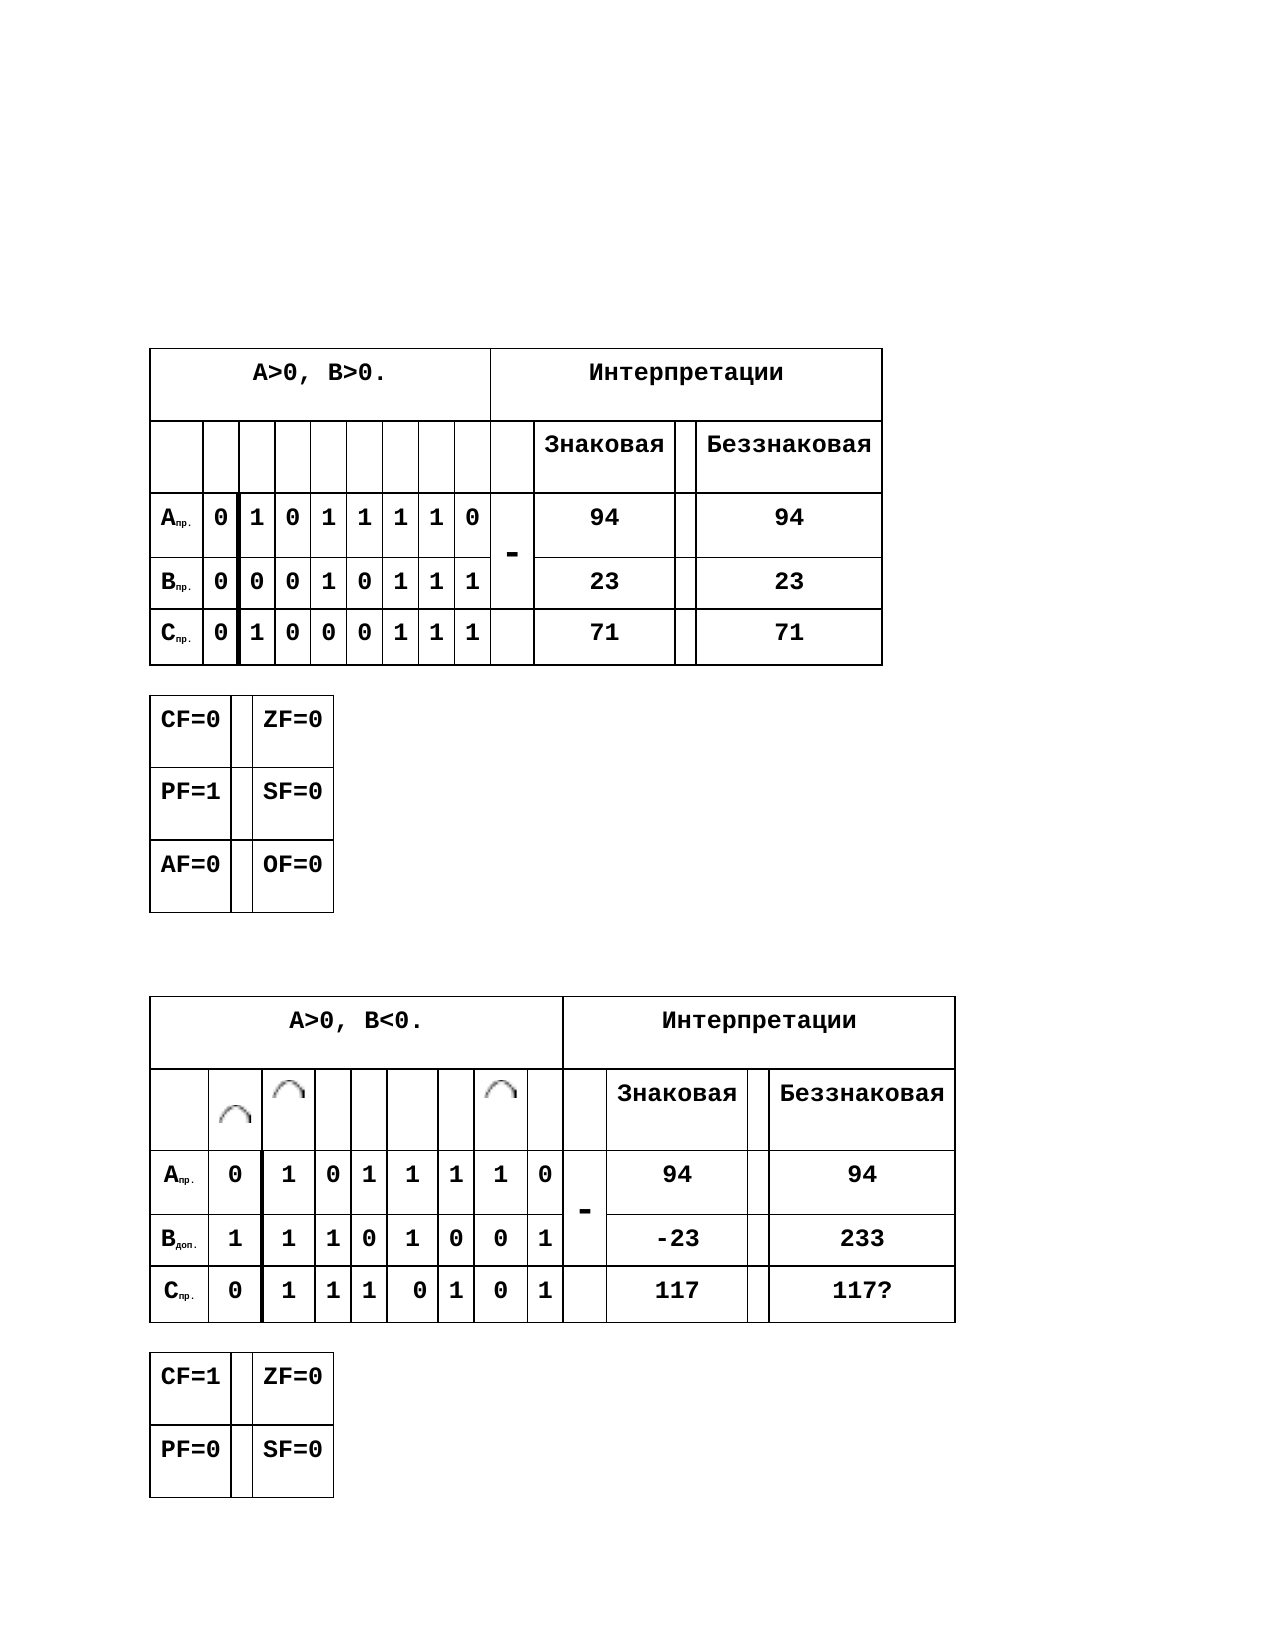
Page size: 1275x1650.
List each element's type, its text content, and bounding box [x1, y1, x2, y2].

table_cell 94 [770, 1151, 954, 1214]
table_cell [347, 422, 382, 492]
table_cell [676, 422, 695, 492]
table_cell Беззнаковая [697, 422, 881, 492]
table_cell 1 [455, 610, 490, 664]
table_cell AF=0 [151, 841, 230, 912]
table_cell [316, 1070, 350, 1150]
table_cell 1 [419, 494, 454, 556]
table_cell PF=0 [151, 1426, 230, 1497]
table_cell [528, 1070, 562, 1150]
table_header [232, 1353, 252, 1424]
table_cell 1 [388, 1151, 437, 1214]
table_header CF=0 [151, 696, 230, 767]
table_cell [232, 841, 252, 912]
table_cell 0 [204, 494, 236, 556]
table_cell 0 [316, 1151, 350, 1214]
table_cell 0 [455, 494, 490, 556]
table_cell [204, 422, 238, 492]
table_cell 1 [209, 1215, 260, 1265]
table_cell 1 [352, 1267, 386, 1322]
table_cell [564, 1267, 606, 1322]
table_cell 1 [241, 610, 274, 664]
table_cell [151, 1070, 208, 1150]
table_cell 1 [311, 494, 346, 556]
table_cell 1 [388, 1215, 437, 1265]
table_cell 1 [455, 558, 490, 608]
table_cell [676, 494, 695, 556]
table_cell [439, 1070, 473, 1150]
table_cell [263, 1070, 314, 1150]
table_cell Aпр. [151, 1151, 208, 1214]
table_cell 1 [439, 1267, 473, 1322]
table_header А>0, B<0. [151, 997, 562, 1068]
table_cell [240, 422, 274, 492]
table_cell [419, 422, 454, 492]
table_cell 0 [276, 558, 310, 608]
table_cell Беззнаковая [770, 1070, 954, 1150]
table_cell Bдоп. [151, 1215, 208, 1265]
table_cell 1 [241, 494, 274, 556]
table_cell Bпр. [151, 558, 202, 608]
table_cell 1 [264, 1267, 314, 1322]
table_cell [455, 422, 490, 492]
table_cell 0 [209, 1267, 260, 1322]
table_cell [383, 422, 418, 492]
table_cell 0 [204, 558, 236, 608]
table_cell [491, 610, 533, 664]
table_cell OF=0 [253, 841, 333, 912]
table_cell 23 [697, 558, 881, 608]
table_cell [475, 1070, 527, 1150]
table_cell 1 [528, 1267, 562, 1322]
table_cell 1 [316, 1215, 350, 1265]
table_cell [676, 558, 695, 608]
table_header Интерпретации [491, 349, 881, 420]
table_header А>0, B>0. [151, 349, 490, 420]
table_header ZF=0 [253, 1353, 333, 1424]
table_header ZF=0 [253, 696, 333, 767]
table_cell 71 [697, 610, 881, 664]
table_cell 0 [276, 494, 310, 556]
table_cell 1 [419, 610, 454, 664]
table_cell 0 [439, 1215, 473, 1265]
table_cell SF=0 [253, 768, 333, 839]
table_cell [352, 1070, 386, 1150]
table_cell [676, 610, 695, 664]
table_cell 0 [204, 610, 236, 664]
table_cell 1 [439, 1151, 473, 1214]
table_cell [232, 768, 252, 839]
table_cell [276, 422, 310, 492]
table_cell Знаковая [535, 422, 674, 492]
table_cell 117? [770, 1267, 954, 1322]
table_cell 1 [316, 1267, 350, 1322]
table_cell [388, 1070, 437, 1150]
table_cell 0 [352, 1215, 386, 1265]
table_cell 71 [535, 610, 674, 664]
table_header CF=1 [151, 1353, 230, 1424]
table_cell 0 [241, 558, 274, 608]
table_cell 23 [535, 558, 674, 608]
table_cell [209, 1070, 261, 1150]
table_header [232, 696, 252, 767]
table_cell 1 [264, 1215, 314, 1265]
table_cell 117 [607, 1267, 747, 1322]
table_cell 1 [383, 610, 418, 664]
table_cell SF=0 [253, 1426, 333, 1497]
table_cell 0 [276, 610, 310, 664]
table_cell [564, 1070, 606, 1150]
table_cell 1 [347, 494, 382, 556]
table_header Интерпретации [564, 997, 954, 1068]
table_cell [311, 422, 346, 492]
table_cell 94 [535, 494, 674, 556]
table_cell 0 [528, 1151, 562, 1214]
table_cell [491, 422, 533, 492]
table_cell 0 [475, 1267, 527, 1322]
table_cell [151, 422, 202, 492]
table_cell Знаковая [607, 1070, 747, 1150]
table_cell 0 [311, 610, 346, 664]
table_cell 0 [347, 558, 382, 608]
table_cell [748, 1215, 768, 1265]
table_cell 0 [475, 1215, 527, 1265]
table_cell [748, 1070, 768, 1150]
table_cell [748, 1151, 768, 1214]
table_cell 94 [607, 1151, 747, 1214]
table_cell 1 [352, 1151, 386, 1214]
table_cell [232, 1426, 252, 1497]
table_cell PF=1 [151, 768, 230, 839]
table_cell 233 [770, 1215, 954, 1265]
table_cell [748, 1267, 768, 1322]
table_cell 1 [383, 558, 418, 608]
table_cell 1 [383, 494, 418, 556]
table_cell Cпр. [151, 610, 202, 664]
table_cell Cпр. [151, 1267, 208, 1322]
table_cell Aпр. [151, 494, 202, 556]
table_cell 1 [475, 1151, 527, 1214]
table_cell 94 [697, 494, 881, 556]
table_cell 1 [311, 558, 346, 608]
table_cell - [564, 1151, 606, 1265]
table_cell 1 [419, 558, 454, 608]
table_cell -23 [607, 1215, 747, 1265]
table_cell 0 [347, 610, 382, 664]
table_cell 1 [528, 1215, 562, 1265]
table_cell 0 [388, 1267, 437, 1322]
table_cell 1 [264, 1151, 314, 1214]
table_cell 0 [209, 1151, 260, 1214]
table_cell - [491, 494, 533, 608]
